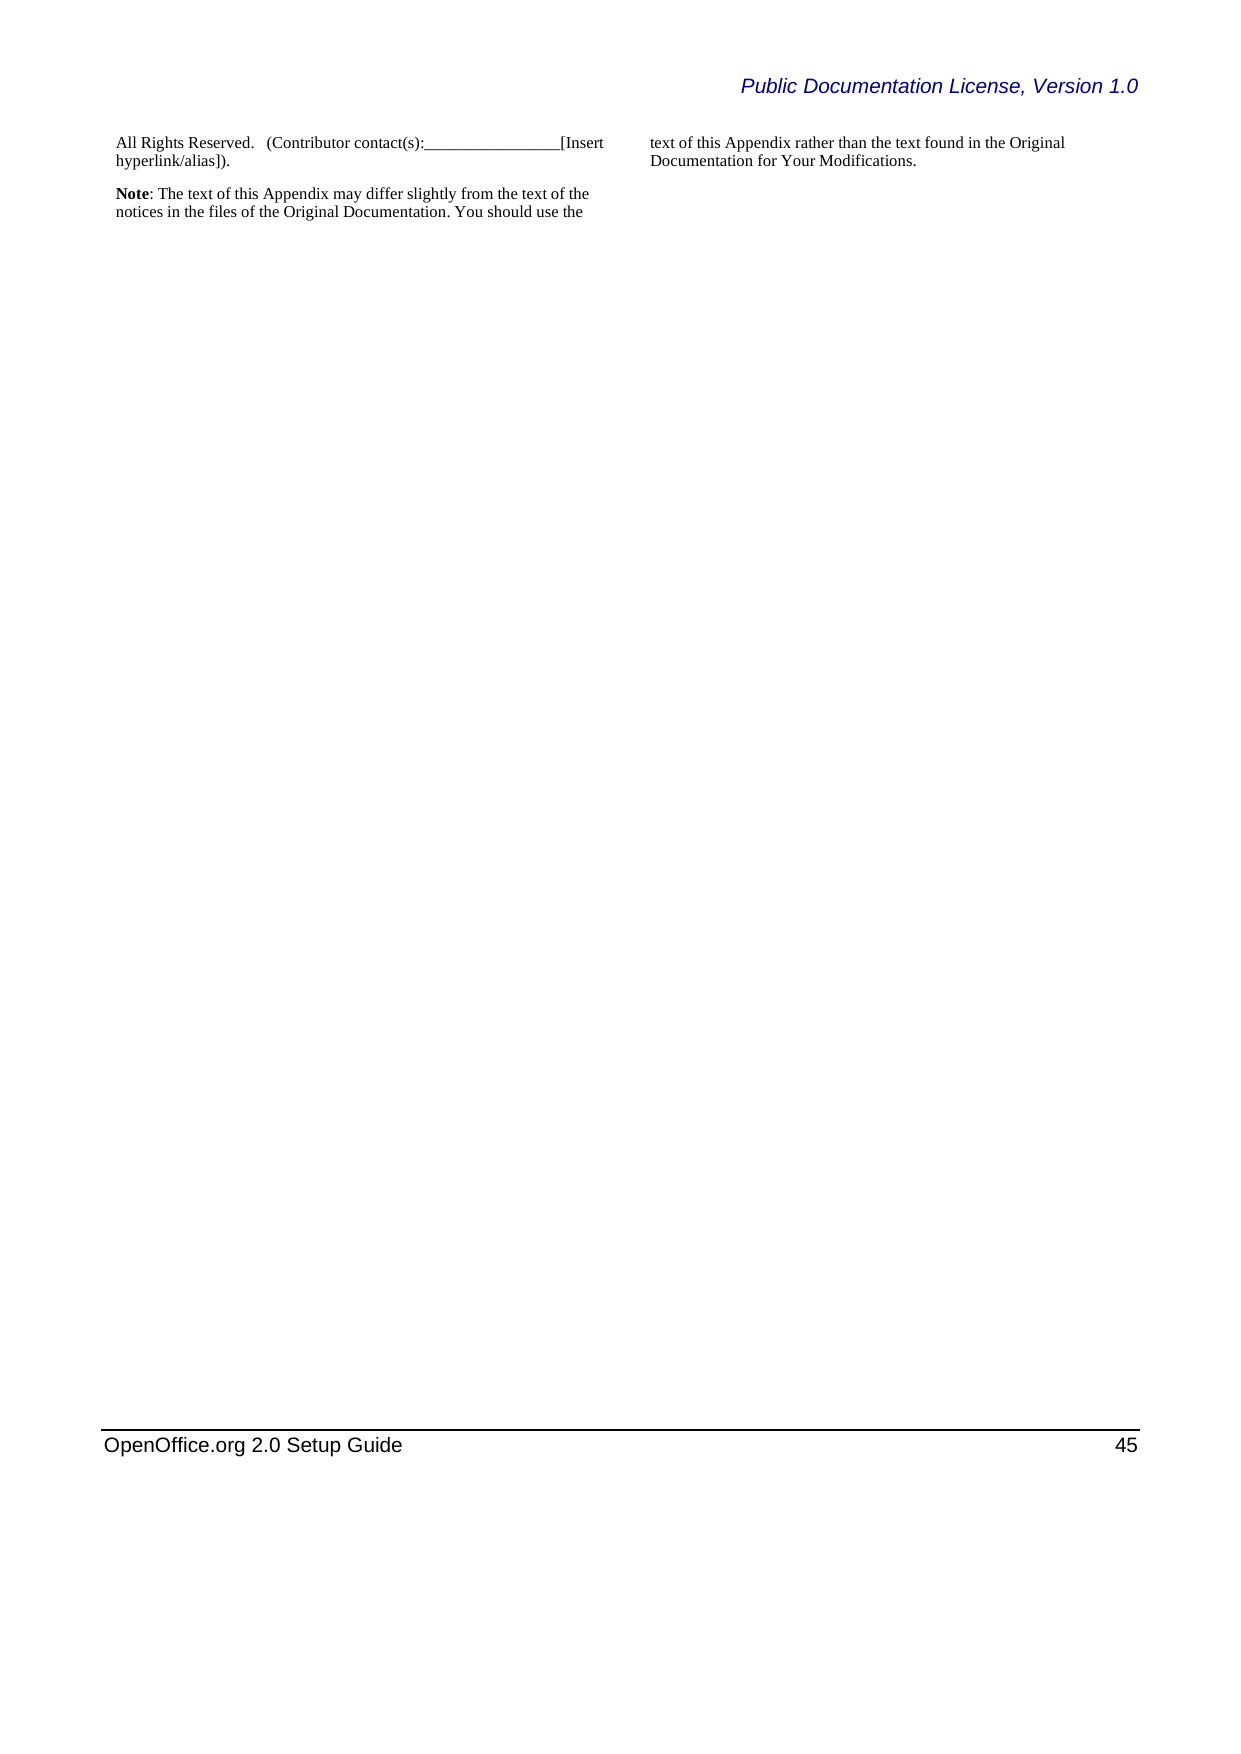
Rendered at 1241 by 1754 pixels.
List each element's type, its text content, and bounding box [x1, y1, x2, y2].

text Note: The text of this Appendix may differ slightly from the text of the notices in the files of the Original Documentation. You should use the [116, 185, 606, 221]
text All Rights Reserved. (Contributor contact(s):________________[Insert hyperlink/alias]). [116, 134, 606, 170]
text text of this Appendix rather than the text found in the Original Documentation for Your Modifications. [650, 134, 1140, 170]
